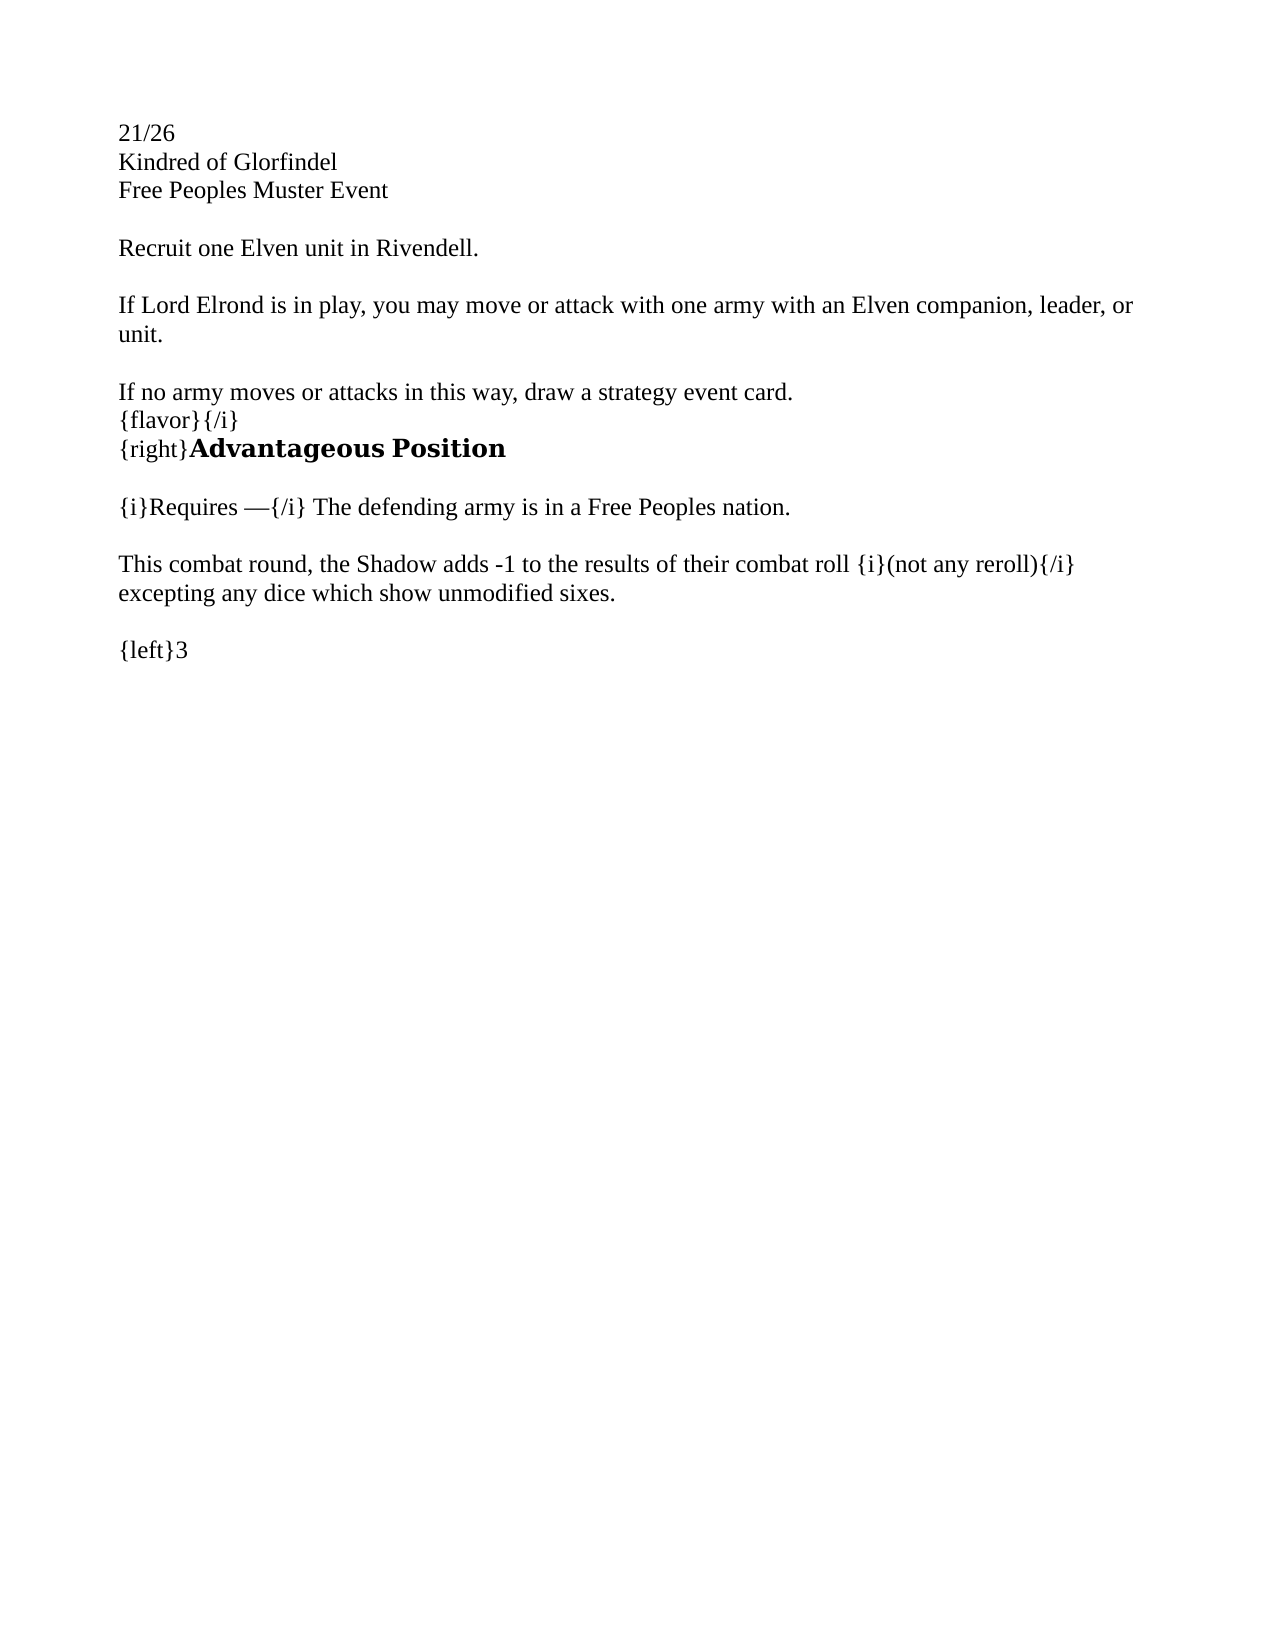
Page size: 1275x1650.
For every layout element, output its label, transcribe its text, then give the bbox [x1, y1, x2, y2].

text If Lord Elrond is in play, you may move or attack with one army with an Elven companion, leader, or unit. [118, 291, 1157, 348]
text {flavor}{/i} [118, 406, 1157, 434]
text If no army moves or attacks in this way, draw a strategy event card. [118, 377, 1157, 406]
text {i}Requires —{/i} The defending army is in a Free Peoples nation. [118, 492, 1157, 521]
text Kindred of Glorfindel [118, 147, 1157, 176]
text Recruit one Elven unit in Rivendell. [118, 233, 1157, 262]
text {right}𝐀𝐝𝐯𝐚𝐧𝐭𝐚𝐠𝐞𝐨𝐮𝐬 𝐏𝐨𝐬𝐢𝐭𝐢𝐨𝐧 [118, 434, 1157, 463]
text This combat round, the Shadow adds -1 to the results of their combat roll {i}(not any reroll){/i} excepting any dice which show unmodified sixes. [118, 549, 1157, 607]
text Free Peoples Muster Event [118, 176, 1157, 204]
text 21/26 [118, 118, 1157, 147]
text {left}3 [118, 636, 1157, 664]
